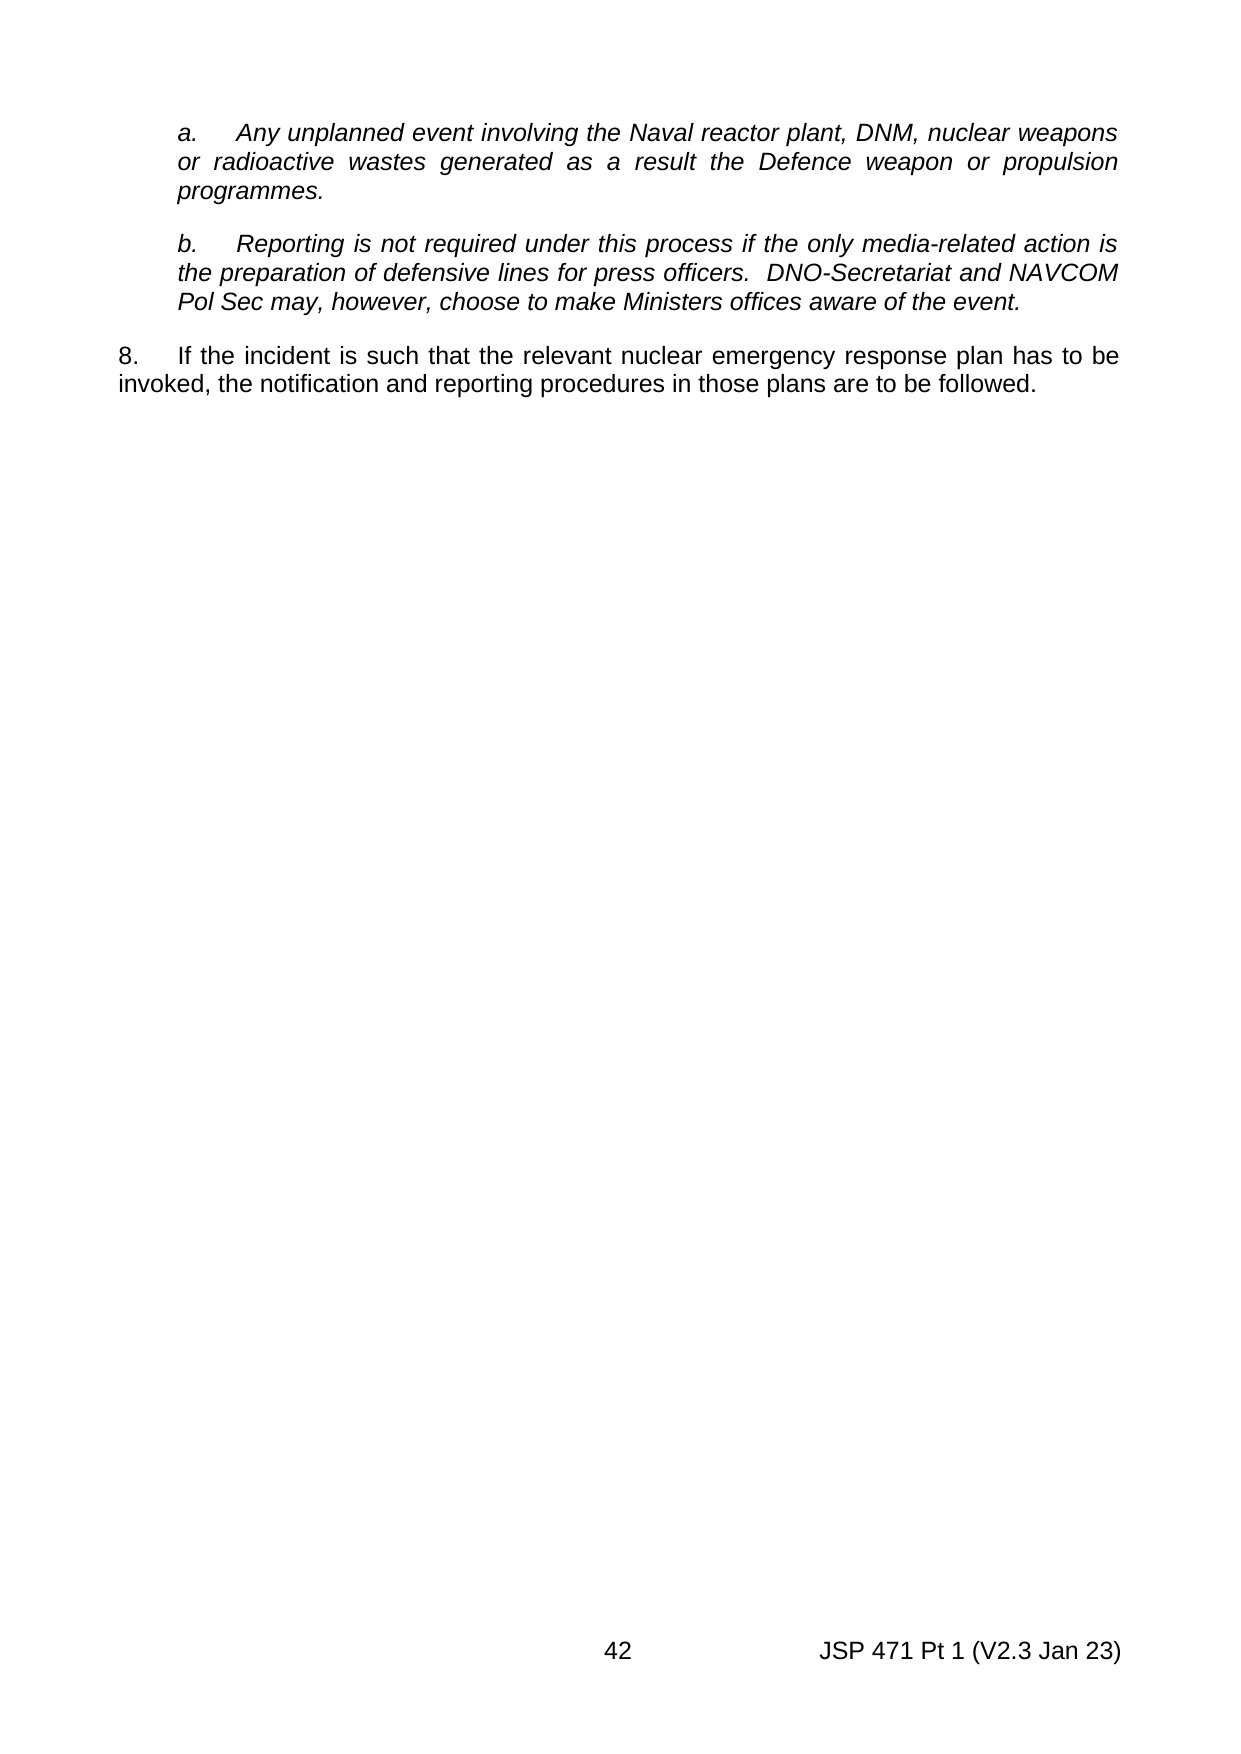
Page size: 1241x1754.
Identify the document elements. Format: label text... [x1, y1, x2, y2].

list b. Reporting is not required under this process if the only media-related action is the preparation of defensive lines for press officers. DNO-Secretariat and NAVCOM Pol Sec may, however, choose to make Ministers offices aware of the event. [177, 229, 1122, 316]
list If the incident is such that the relevant nuclear emergency response plan has to be invoked, the notification and reporting procedures in those plans are to be followed. [118, 341, 1122, 398]
list a. Any unplanned event involving the Naval reactor plant, DNM, nuclear weapons or radioactive wastes generated as a result the Defence weapon or propulsion programmes. [177, 118, 1122, 204]
